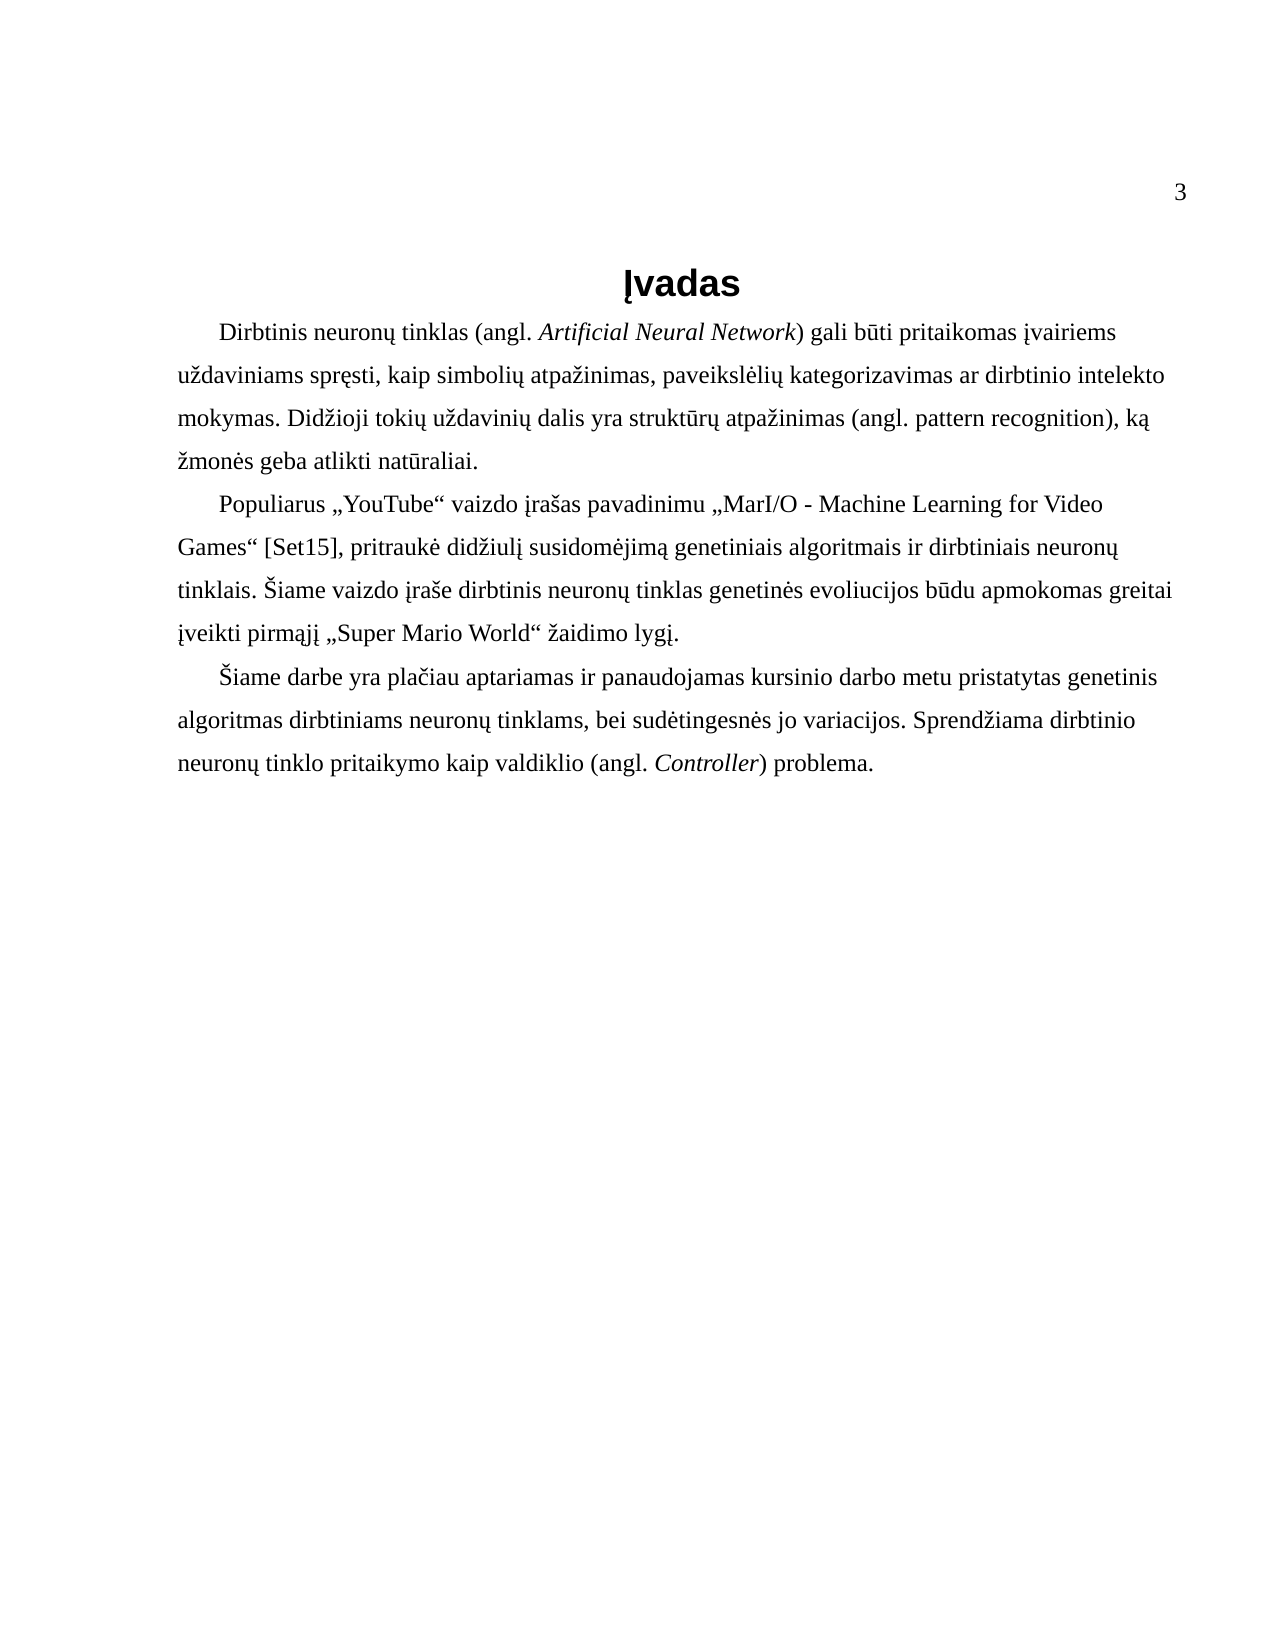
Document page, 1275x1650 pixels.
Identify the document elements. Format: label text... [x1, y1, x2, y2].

subtitle Įvadas [177, 260, 1186, 304]
text Populiarus „YouTube“ vaizdo įrašas pavadinimu „MarI/O - Machine Learning for Video Games“ [Set15], pritraukė didžiulį susidomėjimą genetiniais algoritmais ir dirbtiniais neuronų tinklais. Šiame vaizdo įraše dirbtinis neuronų tinklas genetinės evoliucijos būdu apmokomas greitai įveikti pirmąjį „Super Mario World“ žaidimo lygį. [177, 489, 1186, 647]
text Dirbtinis neuronų tinklas (angl. Artificial Neural Network) gali būti pritaikomas įvairiems uždaviniams spręsti, kaip simbolių atpažinimas, paveikslėlių kategorizavimas ar dirbtinio intelekto mokymas. Didžioji tokių uždavinių dalis yra struktūrų atpažinimas (angl. pattern recognition), ką žmonės geba atlikti natūraliai. [177, 317, 1186, 475]
text Šiame darbe yra plačiau aptariamas ir panaudojamas kursinio darbo metu pristatytas genetinis algoritmas dirbtiniams neuronų tinklams, bei sudėtingesnės jo variacijos. Sprendžiama dirbtinio neuronų tinklo pritaikymo kaip valdiklio (angl. Controller) problema. [177, 662, 1186, 777]
